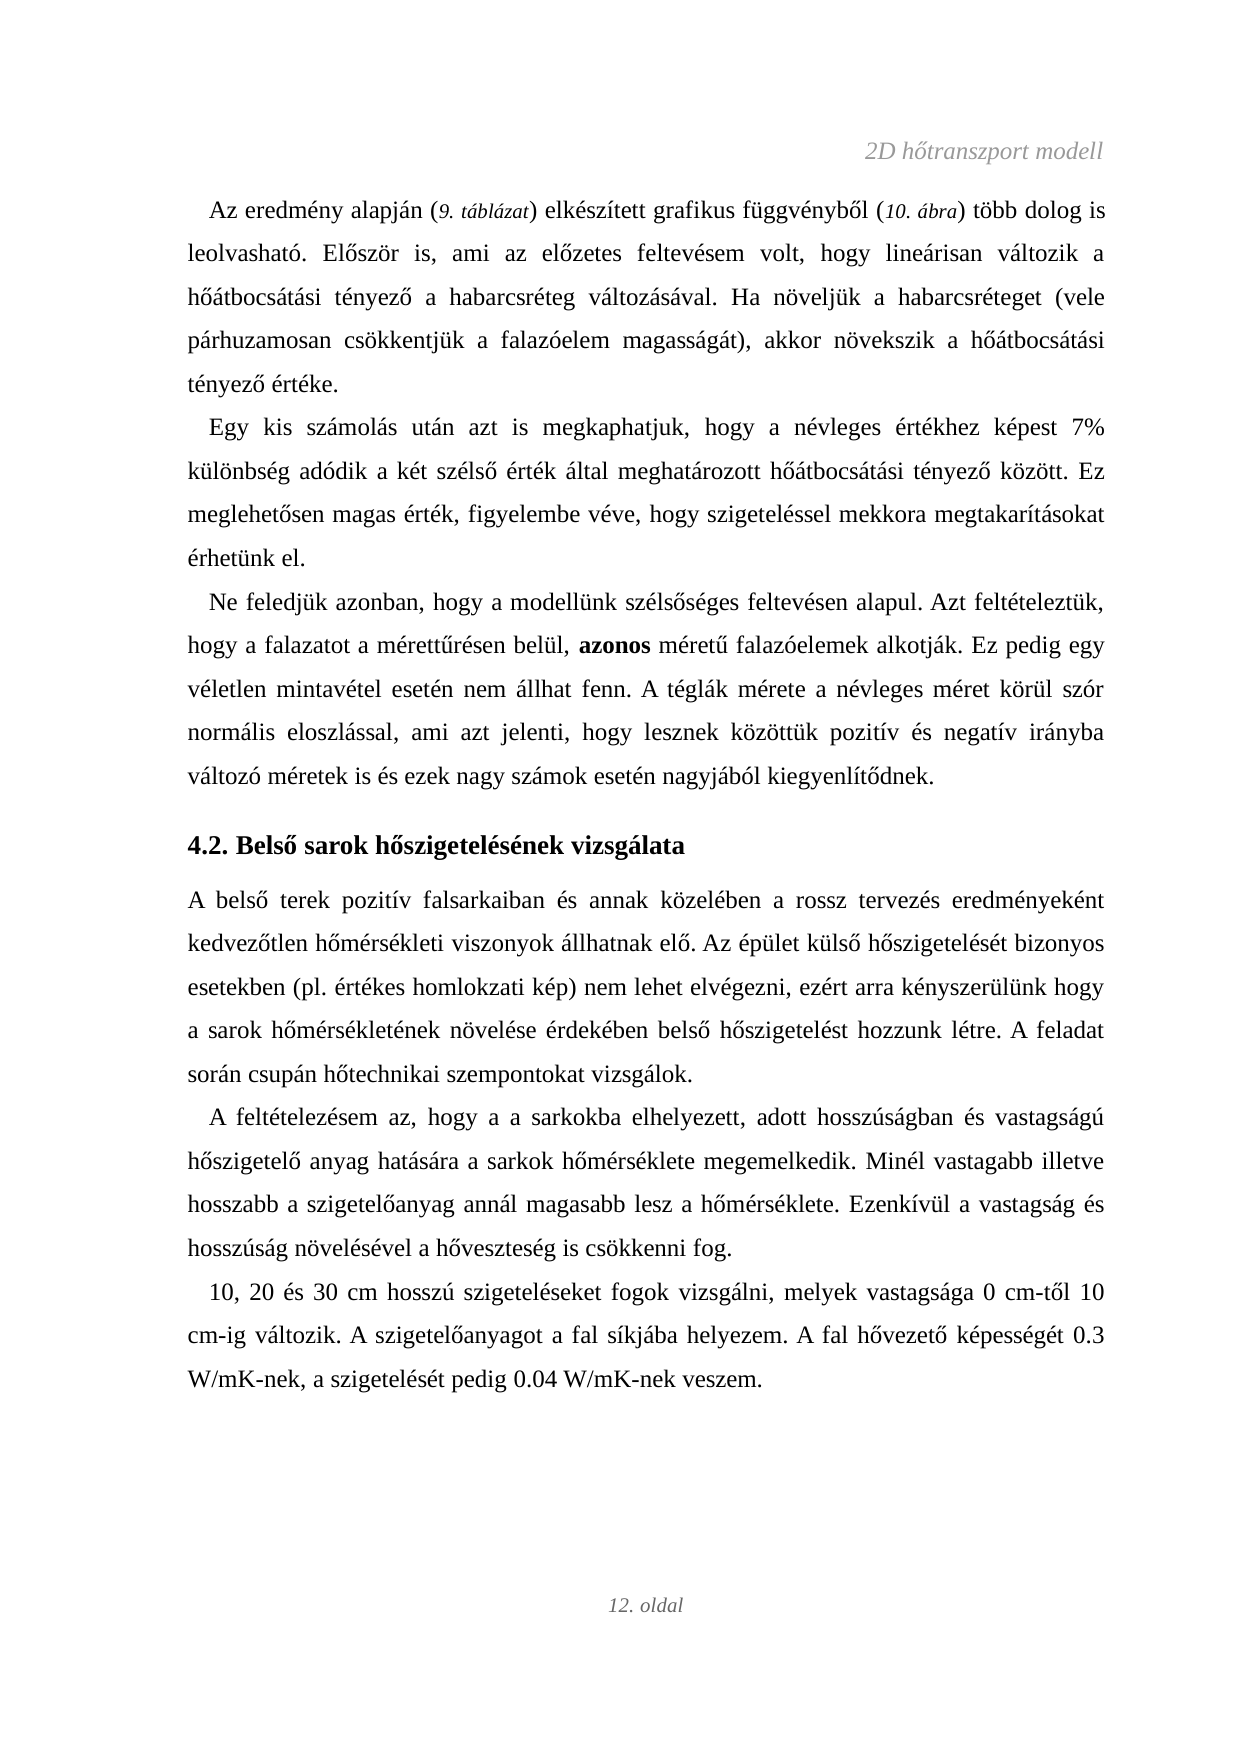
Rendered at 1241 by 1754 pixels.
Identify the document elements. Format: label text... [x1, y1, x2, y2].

text Egy kis számolás után azt is megkaphatjuk, hogy a névleges értékhez képest 7% különbség adódik a két szélső érték által meghatározott hőátbocsátási tényező között. Ez meglehetősen magas érték, figyelembe véve, hogy szigeteléssel mekkora megtakarításokat érhetünk el. [187, 412, 1106, 572]
subtitle Belső sarok hőszigetelésének vizsgálata [187, 829, 1106, 861]
text 10, 20 és 30 cm hosszú szigeteléseket fogok vizsgálni, melyek vastagsága 0 cm-től 10 cm-ig változik. A szigetelőanyagot a fal síkjába helyezem. A fal hővezető képességét 0.3 W/mK-nek, a szigetelését pedig 0.04 W/mK-nek veszem. [187, 1276, 1106, 1393]
text A feltételezésem az, hogy a a sarkokba elhelyezett, adott hosszúságban és vastagságú hőszigetelő anyag hatására a sarkok hőmérséklete megemelkedik. Minél vastagabb illetve hosszabb a szigetelőanyag annál magasabb lesz a hőmérséklete. Ezenkívül a vastagság és hosszúság növelésével a hőveszteség is csökkenni fog. [187, 1102, 1106, 1262]
text A belső terek pozitív falsarkaiban és annak közelében a rossz tervezés eredményeként kedvezőtlen hőmérsékleti viszonyok állhatnak elő. Az épület külső hőszigetelését bizonyos esetekben (pl. értékes homlokzati kép) nem lehet elvégezni, ezért arra kényszerülünk hogy a sarok hőmérsékletének növelése érdekében belső hőszigetelést hozzunk létre. A feladat során csupán hőtechnikai szempontokat vizsgálok. [187, 884, 1106, 1088]
text Az eredmény alapján (9. táblázat) elkészített grafikus függvényből (10. ábra) több dolog is leolvasható. Először is, ami az előzetes feltevésem volt, hogy lineárisan változik a hőátbocsátási tényező a habarcsréteg változásával. Ha növeljük a habarcsréteget (vele párhuzamosan csökkentjük a falazóelem magasságát), akkor növekszik a hőátbocsátási tényező értéke. [187, 194, 1106, 398]
text Ne feledjük azonban, hogy a modellünk szélsőséges feltevésen alapul. Azt feltételeztük, hogy a falazatot a mérettűrésen belül, azonos méretű falazóelemek alkotják. Ez pedig egy véletlen mintavétel esetén nem állhat fenn. A téglák mérete a névleges méret körül szór normális eloszlással, ami azt jelenti, hogy lesznek közöttük pozitív és negatív irányba változó méretek is és ezek nagy számok esetén nagyjából kiegyenlítődnek. [187, 586, 1106, 789]
